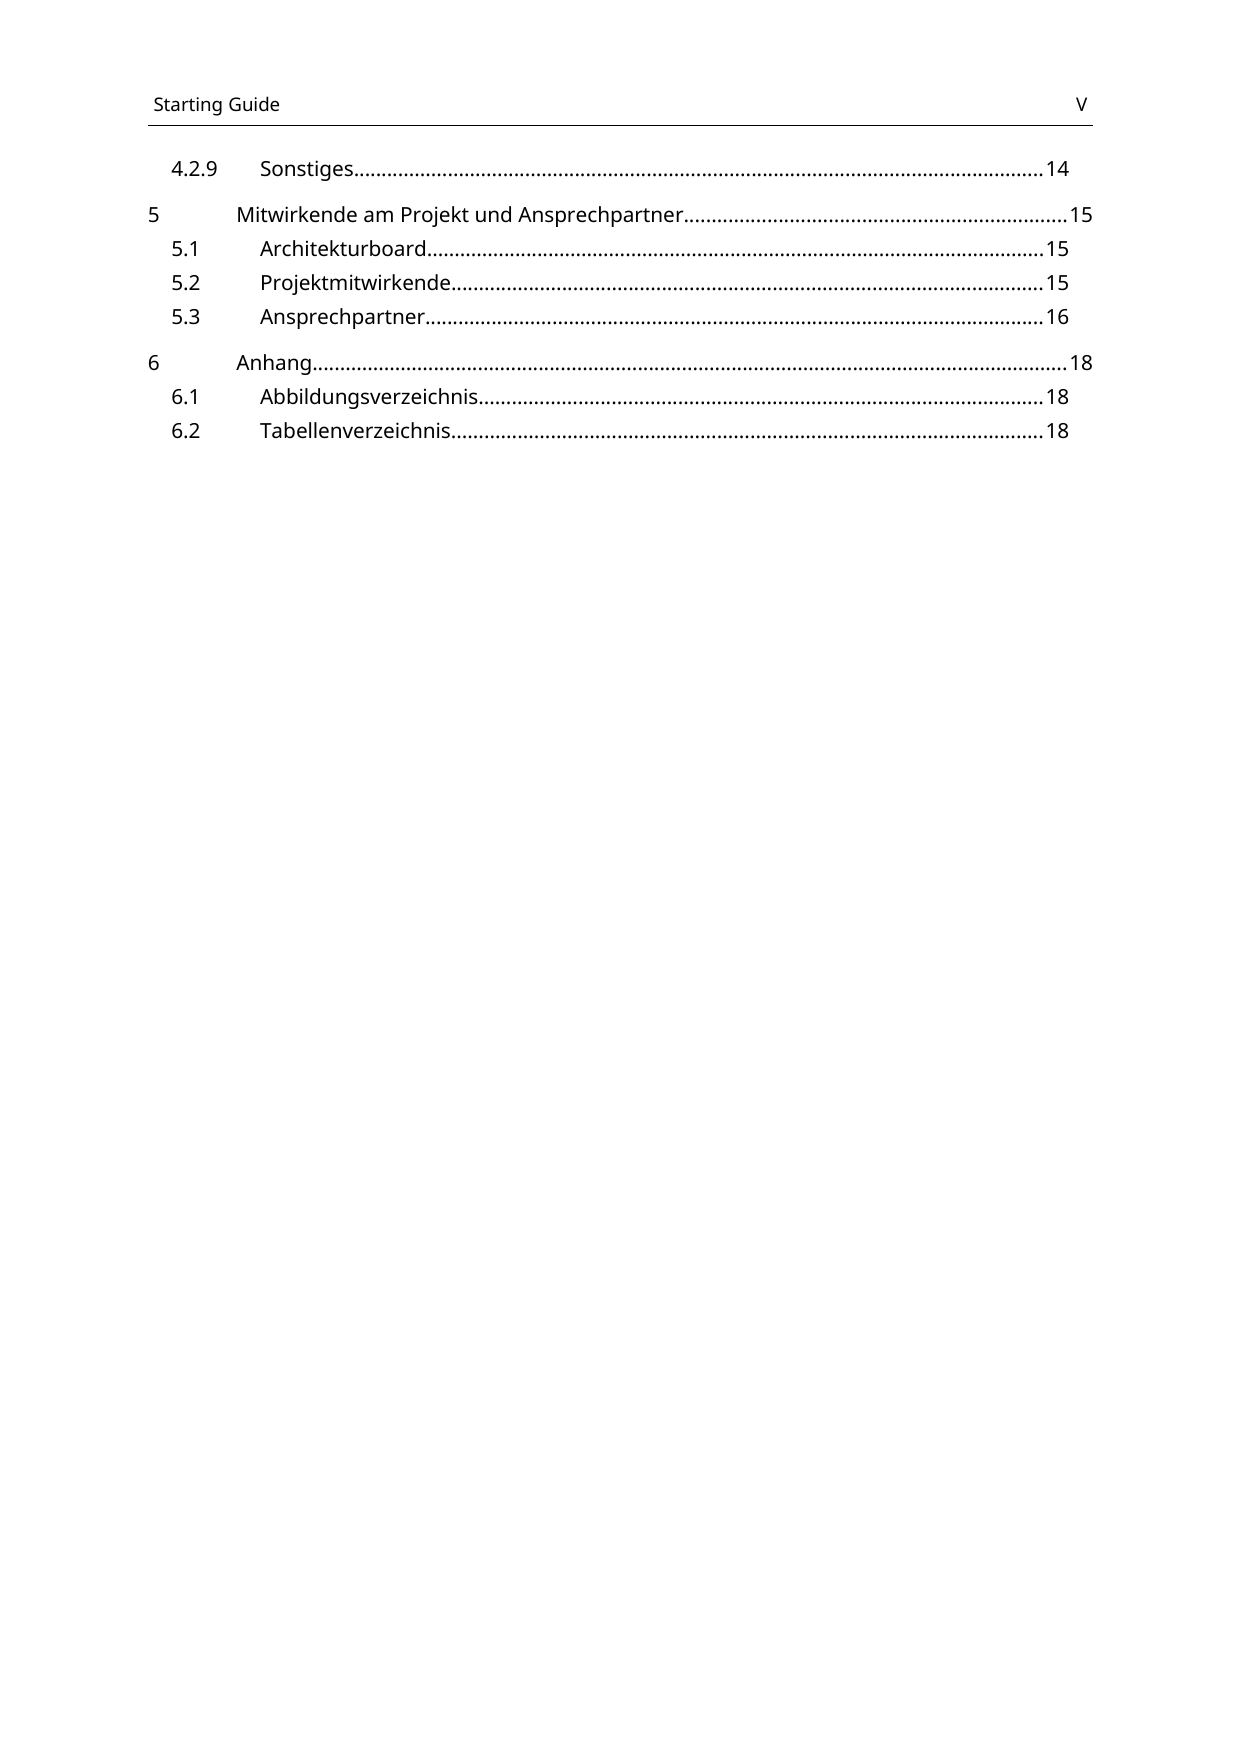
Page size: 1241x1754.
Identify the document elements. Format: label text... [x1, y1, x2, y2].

text 5.2 Projektmitwirkende 15 [171, 268, 1069, 297]
text 6.2 Tabellenverzeichnis 18 [171, 416, 1069, 444]
text 5.3 Ansprechpartner 16 [171, 302, 1069, 330]
text 5.1 Architekturboard 15 [171, 234, 1069, 263]
text 4.2.9 Sonstiges 14 [171, 154, 1069, 182]
text 6.1 Abbildungsverzeichnis 18 [171, 382, 1069, 411]
text 6 Anhang 18 [148, 348, 1093, 377]
text 5 Mitwirkende am Projekt und Ansprechpartner 15 [148, 201, 1093, 229]
